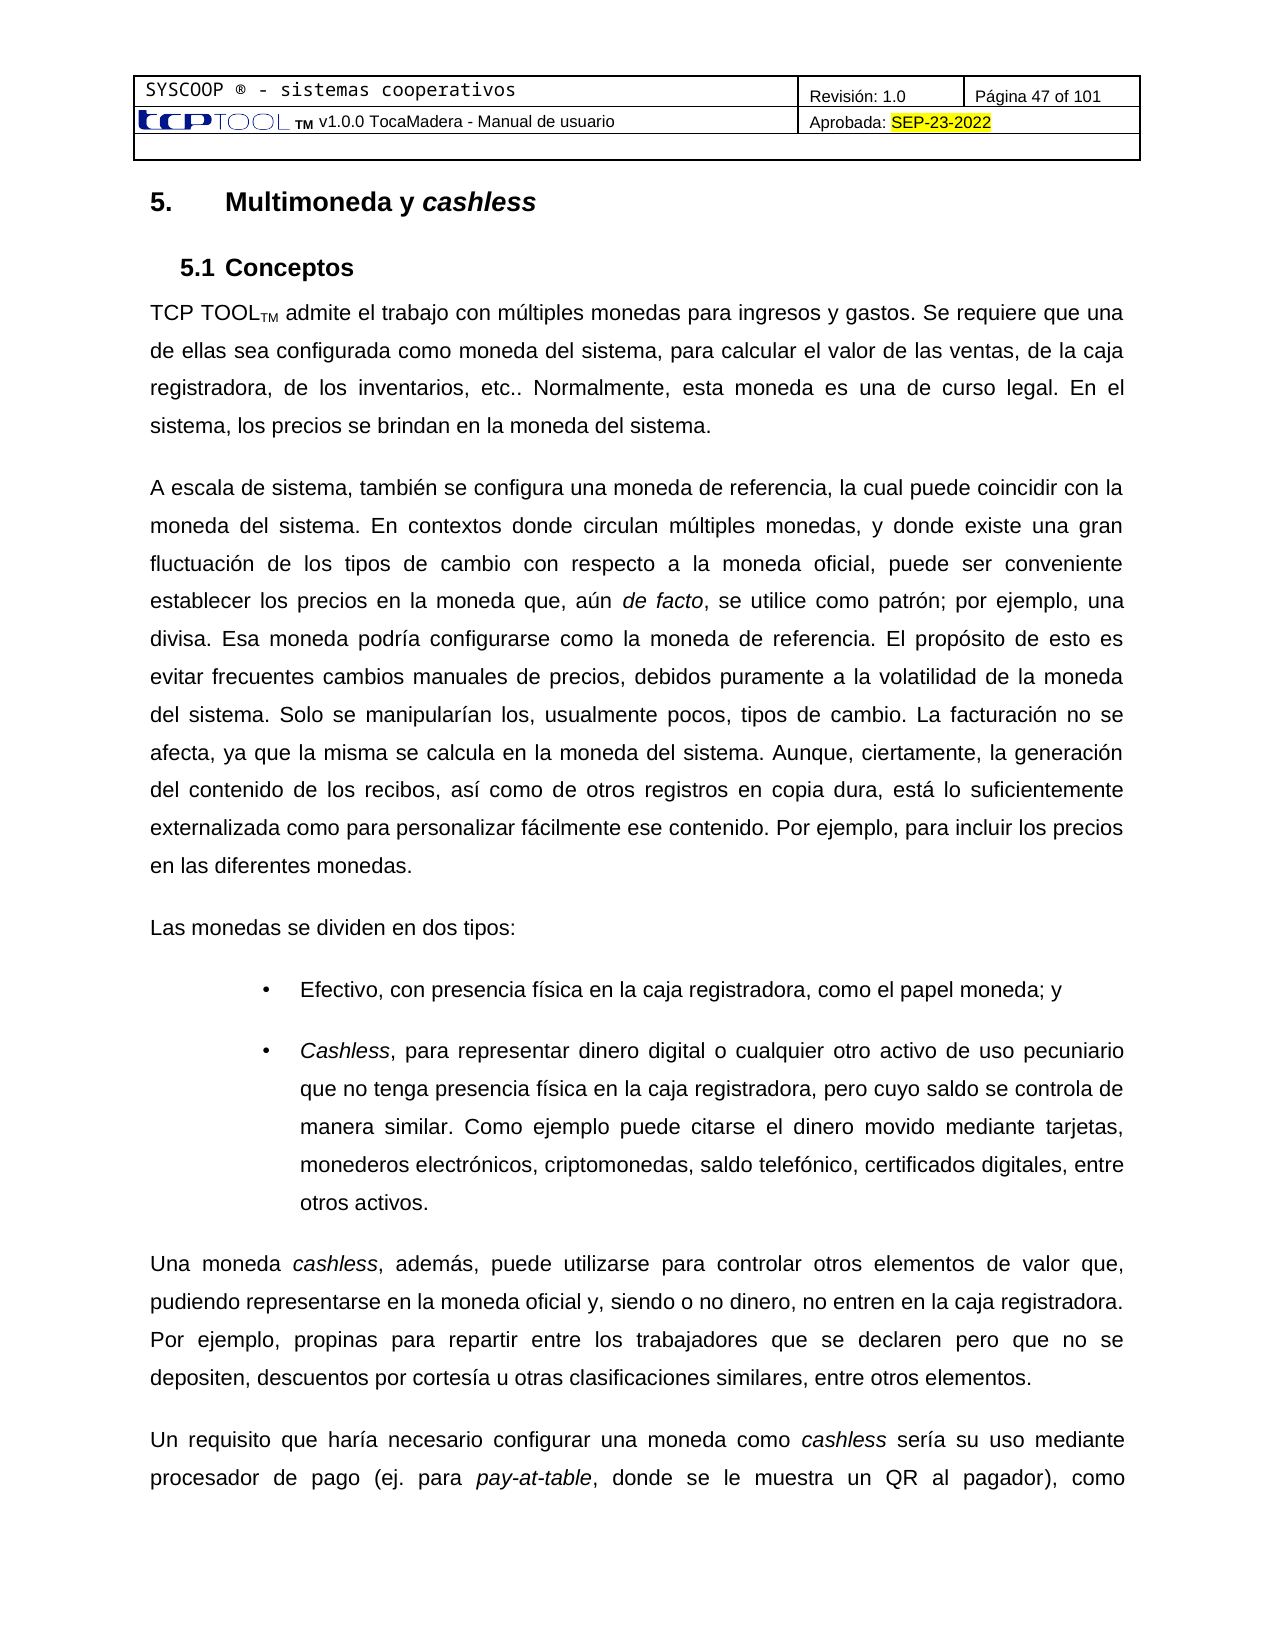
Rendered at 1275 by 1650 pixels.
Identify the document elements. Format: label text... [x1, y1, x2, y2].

list Cashless, para representar dinero digital o cualquier otro activo de uso pecuniario que no tenga presencia física en la caja registradora, pero cuyo saldo se controla de manera similar. Como ejemplo puede citarse el dinero movido mediante tarjetas, monederos electrónicos, criptomonedas, saldo telefónico, certificados digitales, entre otros activos. [262, 1038, 1125, 1215]
text TCP TOOLTM admite el trabajo con múltiples monedas para ingresos y gastos. Se requiere que una de ellas sea configurada como moneda del sistema, para calcular el valor de las ventas, de la caja registradora, de los inventarios, etc.. Normalmente, esta moneda es una de curso legal. En el sistema, los precios se brindan en la moneda del sistema. [150, 300, 1125, 438]
text Las monedas se dividen en dos tipos: [150, 915, 1125, 940]
text Un requisito que haría necesario configurar una moneda como cashless sería su uso mediante procesador de pago (ej. para pay-at-table, donde se le muestra un QR al pagador), como [150, 1427, 1125, 1489]
text Una moneda cashless, además, puede utilizarse para controlar otros elementos de valor que, pudiendo representarse en la moneda oficial y, siendo o no dinero, no entren en la caja registradora. Por ejemplo, propinas para repartir entre los trabajadores que se declaren pero que no se depositen, descuentos por cortesía u otras clasificaciones similares, entre otros elementos. [150, 1251, 1125, 1390]
list Efectivo, con presencia física en la caja registradora, como el papel moneda; y [262, 977, 1125, 1002]
text A escala de sistema, también se configura una moneda de referencia, la cual puede coincidir con la moneda del sistema. En contextos donde circulan múltiples monedas, y donde existe una gran fluctuación de los tipos de cambio con respecto a la moneda oficial, puede ser conveniente establecer los precios en la moneda que, aún de facto, se utilice como patrón; por ejemplo, una divisa. Esa moneda podría configurarse como la moneda de referencia. El propósito de esto es evitar frecuentes cambios manuales de precios, debidos puramente a la volatilidad de la moneda del sistema. Solo se manipularían los, usualmente pocos, tipos de cambio. La facturación no se afecta, ya que la misma se calcula en la moneda del sistema. Aunque, ciertamente, la generación del contenido de los recibos, así como de otros registros en copia dura, está lo suficientemente externalizada como para personalizar fácilmente ese contenido. Por ejemplo, para incluir los precios en las diferentes monedas. [150, 475, 1125, 878]
subtitle Conceptos [180, 253, 1125, 282]
subtitle Multimoneda y cashless [150, 186, 1125, 217]
picture [138, 110, 290, 130]
